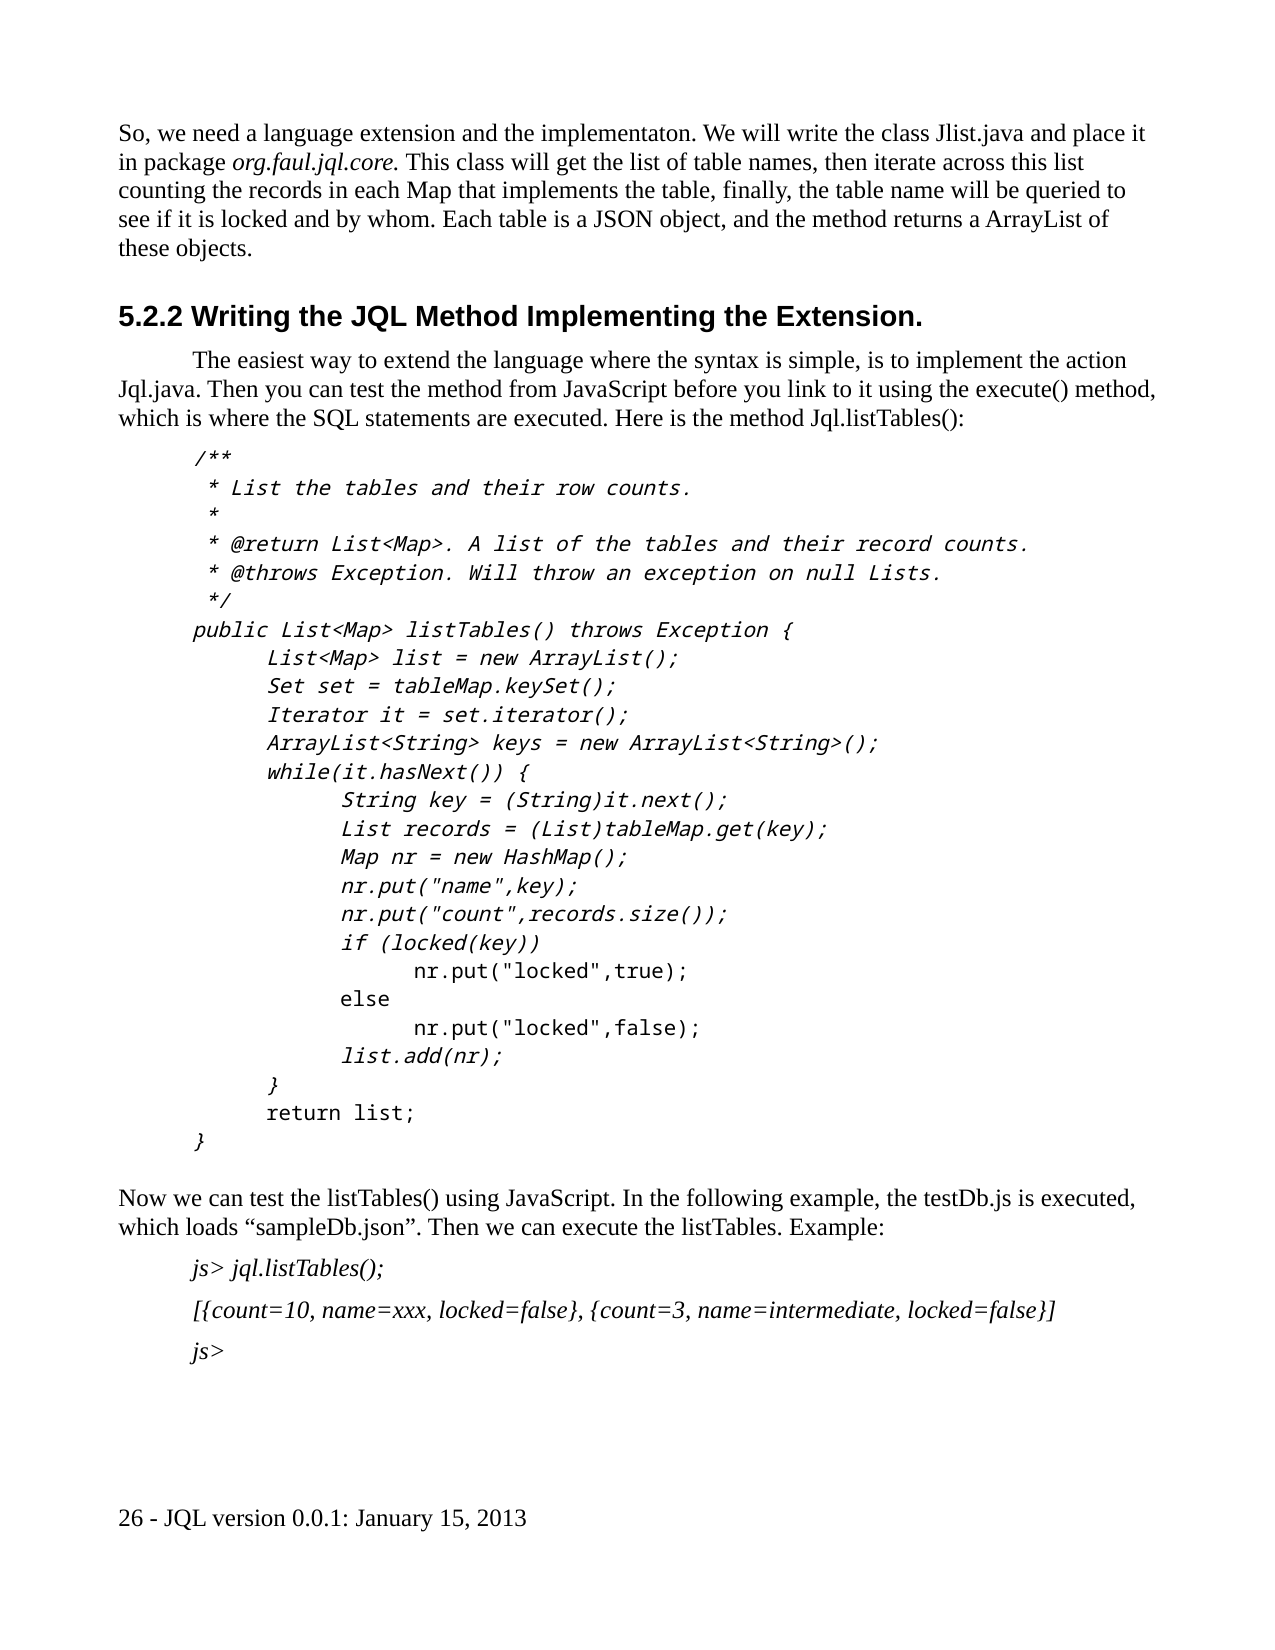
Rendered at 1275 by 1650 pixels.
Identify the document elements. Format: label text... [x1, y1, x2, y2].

text /** [118, 444, 1157, 473]
text */ [118, 586, 1157, 615]
text public List<Map> listTables() throws Exception { [118, 615, 1157, 643]
text So, we need a language extension and the implementaton. We will write the class Jlist.java and place it in package org.faul.jql.core. This class will get the list of table names, then iterate across this list counting the records in each Map that implements the table, finally, the table name will be queried to see if it is locked and by whom. Each table is a JSON object, and the method returns a ArrayList of these objects. [118, 118, 1157, 262]
text Iterator it = set.iterator(); [118, 700, 1157, 728]
text Map nr = new HashMap(); [118, 842, 1157, 871]
text The easiest way to extend the language where the syntax is simple, is to implement the action Jql.java. Then you can test the method from JavaScript before you link to it using the execute() method, which is where the SQL statements are executed. Here is the method Jql.listTables(): [118, 345, 1157, 432]
text * List the tables and their row counts. [118, 473, 1157, 501]
text } [118, 1127, 1157, 1155]
text while(it.hasNext()) { [118, 757, 1157, 785]
text list.add(nr); [118, 1041, 1157, 1070]
text nr.put("count",records.size()); [118, 899, 1157, 928]
text nr.put("locked",true); [118, 956, 1157, 984]
subtitle 5.2.2 Writing the JQL Method Implementing the Extension. [118, 299, 1157, 333]
text [{count=10, name=xxx, locked=false}, {count=3, name=intermediate, locked=false}] [192, 1295, 1157, 1323]
text return list; [118, 1098, 1157, 1127]
text js> [192, 1336, 1157, 1365]
text nr.put("name",key); [118, 871, 1157, 899]
text } [118, 1070, 1157, 1098]
text ArrayList<String> keys = new ArrayList<String>(); [118, 728, 1157, 757]
text List<Map> list = new ArrayList(); [118, 643, 1157, 672]
text List records = (List)tableMap.get(key); [118, 814, 1157, 842]
text if (locked(key)) [118, 928, 1157, 956]
text Set set = tableMap.keySet(); [118, 672, 1157, 700]
text * [118, 501, 1157, 529]
text else [118, 984, 1157, 1013]
text * @throws Exception. Will throw an exception on null Lists. [118, 558, 1157, 586]
text String key = (String)it.next(); [118, 785, 1157, 814]
text nr.put("locked",false); [118, 1013, 1157, 1041]
text Now we can test the listTables() using JavaScript. In the following example, the testDb.js is executed, which loads “sampleDb.json”. Then we can execute the listTables. Example: [118, 1183, 1157, 1241]
text js> jql.listTables(); [192, 1253, 1157, 1282]
text * @return List<Map>. A list of the tables and their record counts. [118, 529, 1157, 558]
